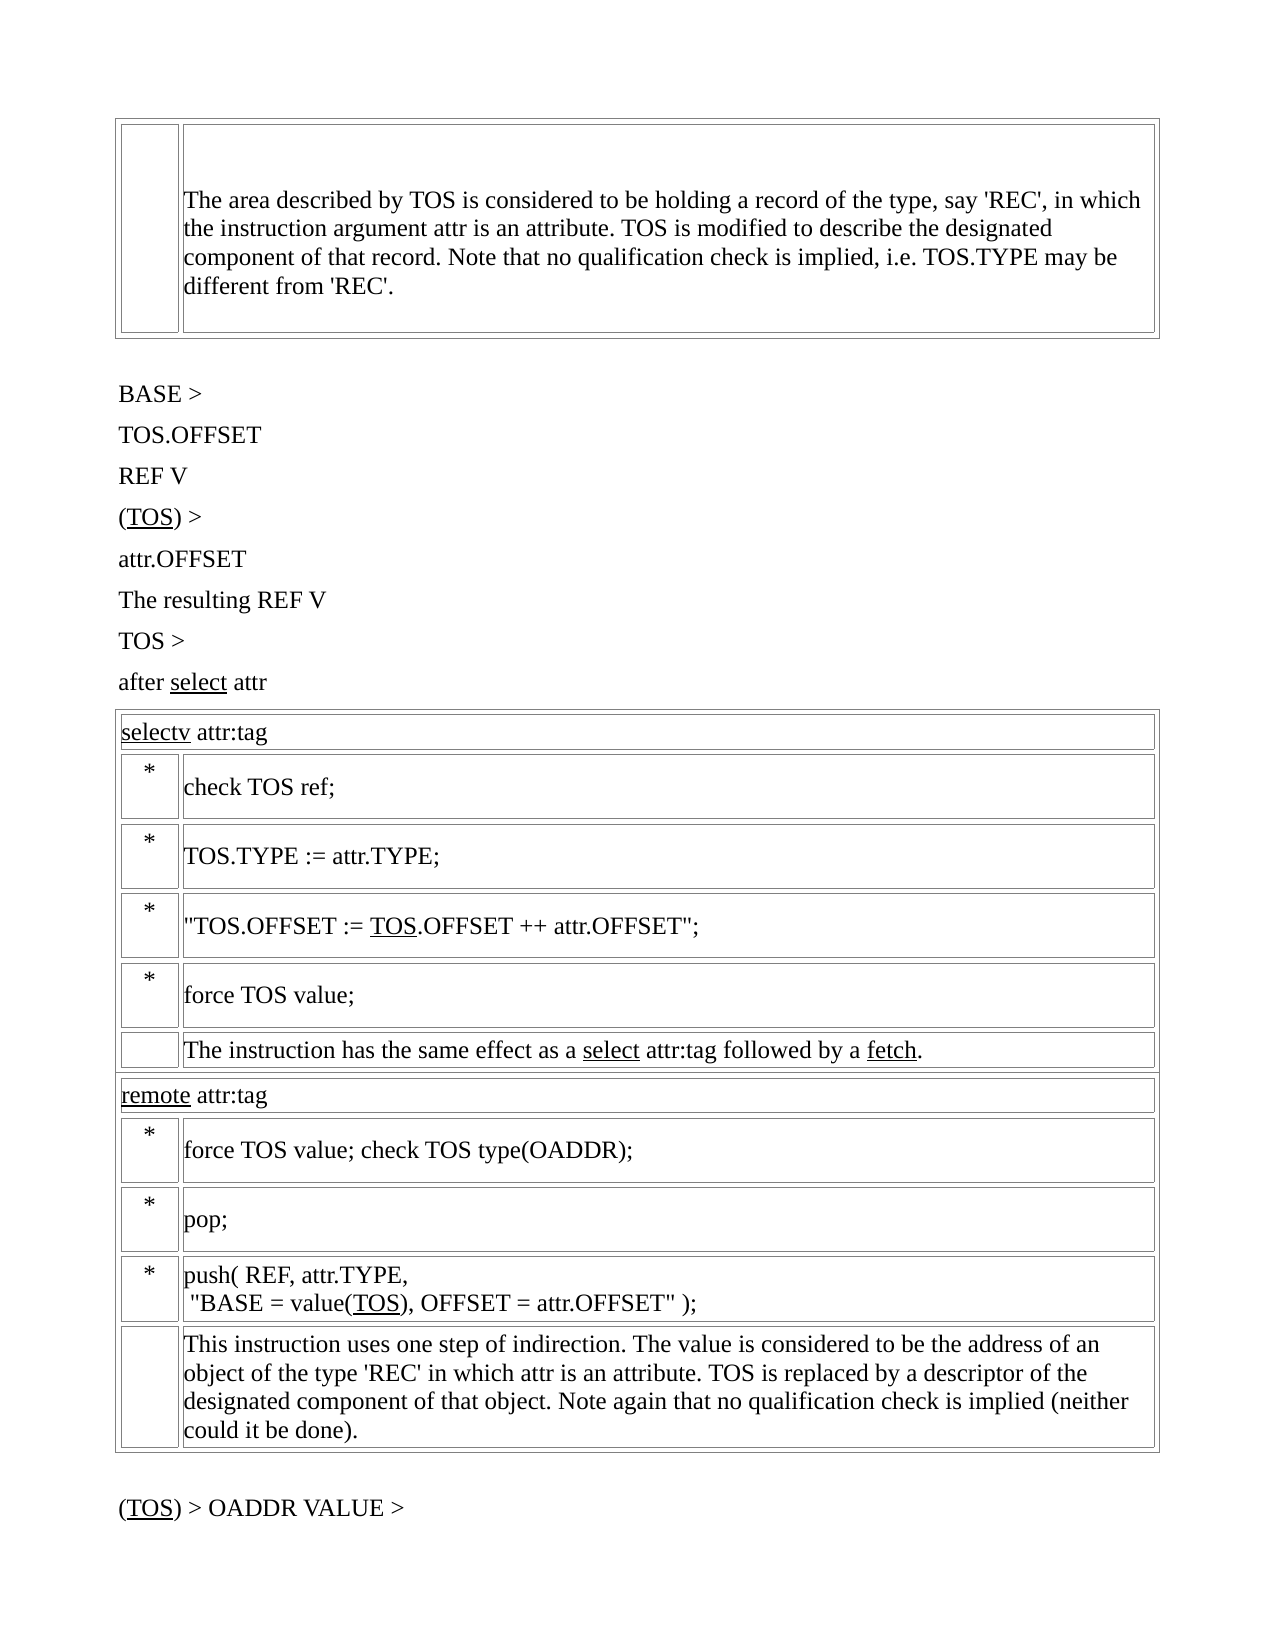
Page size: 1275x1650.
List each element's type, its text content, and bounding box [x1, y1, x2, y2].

table_cell TOS.TYPE := attr.TYPE; [180, 818, 1157, 888]
table_cell * [118, 957, 180, 1027]
table_cell * [118, 1112, 180, 1182]
table_cell push( REF, attr.TYPE, "BASE = value(TOS), OFFSET = attr.OFFSET" ); [180, 1251, 1157, 1321]
table_cell [118, 1321, 180, 1447]
table_cell force TOS value; check TOS type(OADDR); [180, 1112, 1157, 1182]
text attr.OFFSET [118, 544, 1157, 572]
text TOS > [118, 626, 1157, 655]
table_cell [122, 125, 178, 332]
table_cell [118, 119, 180, 332]
table_cell * [118, 888, 180, 957]
text The resulting REF V [118, 585, 1157, 614]
table_cell [122, 1033, 178, 1067]
table_cell "TOS.OFFSET := TOS.OFFSET ++ attr.OFFSET"; [180, 888, 1157, 957]
text BASE > [118, 379, 1157, 407]
table_cell [122, 1327, 178, 1447]
table_cell The instruction has the same effect as a select attr:tag followed by a fetch. [180, 1027, 1157, 1067]
table_cell This instruction uses one step of indirection. The value is considered to be the address of an object of the type 'REC' in which attr is an attribute. TOS is replaced by a descriptor of the designated component of that object. Note again that no qualification check is implied (neither could it be done). [180, 1321, 1157, 1447]
text (TOS) > OADDR VALUE > [118, 1493, 1157, 1522]
table_cell check TOS ref; [180, 749, 1157, 818]
table_header selectv attr:tag [118, 710, 1157, 749]
table_header remote attr:tag [118, 1073, 1157, 1112]
table_cell * [118, 1182, 180, 1251]
table_cell force TOS value; [180, 957, 1157, 1027]
text after select attr [118, 667, 1157, 696]
text REF V [118, 461, 1157, 490]
text (TOS) > [118, 502, 1157, 531]
text TOS.OFFSET [118, 420, 1157, 449]
table_cell * [118, 818, 180, 888]
table_cell * [118, 1251, 180, 1321]
table_cell [118, 1027, 180, 1067]
table_cell The area described by TOS is considered to be holding a record of the type, say 'REC', in which the instruction argument attr is an attribute. TOS is modified to describe the designated component of that record. Note that no qualification check is implied, i.e. TOS.TYPE may be different from 'REC'. [180, 119, 1157, 332]
table_cell pop; [180, 1182, 1157, 1251]
table_cell * [118, 749, 180, 818]
